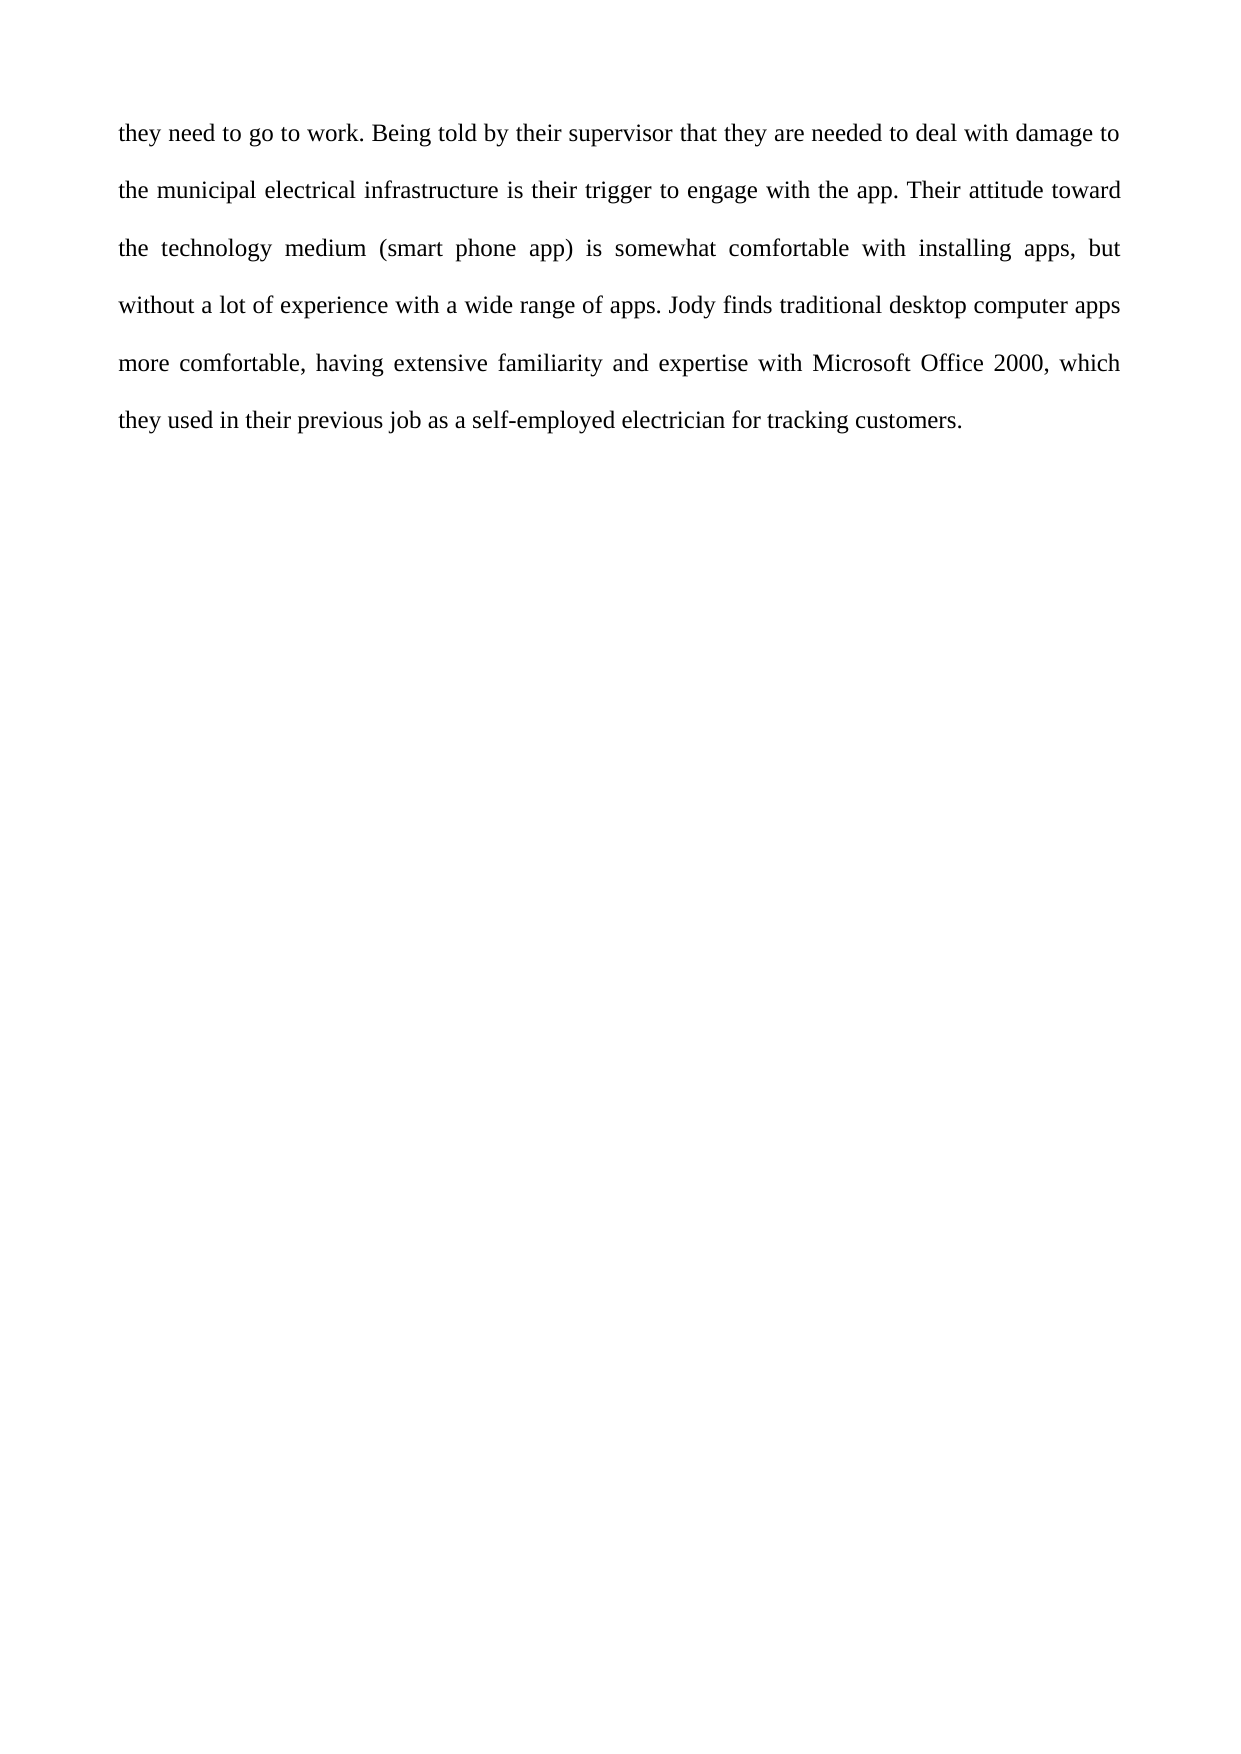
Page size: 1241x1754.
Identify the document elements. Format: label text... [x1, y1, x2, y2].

text they need to go to work. Being told by their supervisor that they are needed to deal with damage to the municipal electrical infrastructure is their trigger to engage with the app. Their attitude toward the technology medium (smart phone app) is somewhat comfortable with installing apps, but without a lot of experience with a wide range of apps. Jody finds traditional desktop computer apps more comfortable, having extensive familiarity and expertise with Microsoft Office 2000, which they used in their previous job as a self-employed electrician for tracking customers. [118, 118, 1122, 434]
